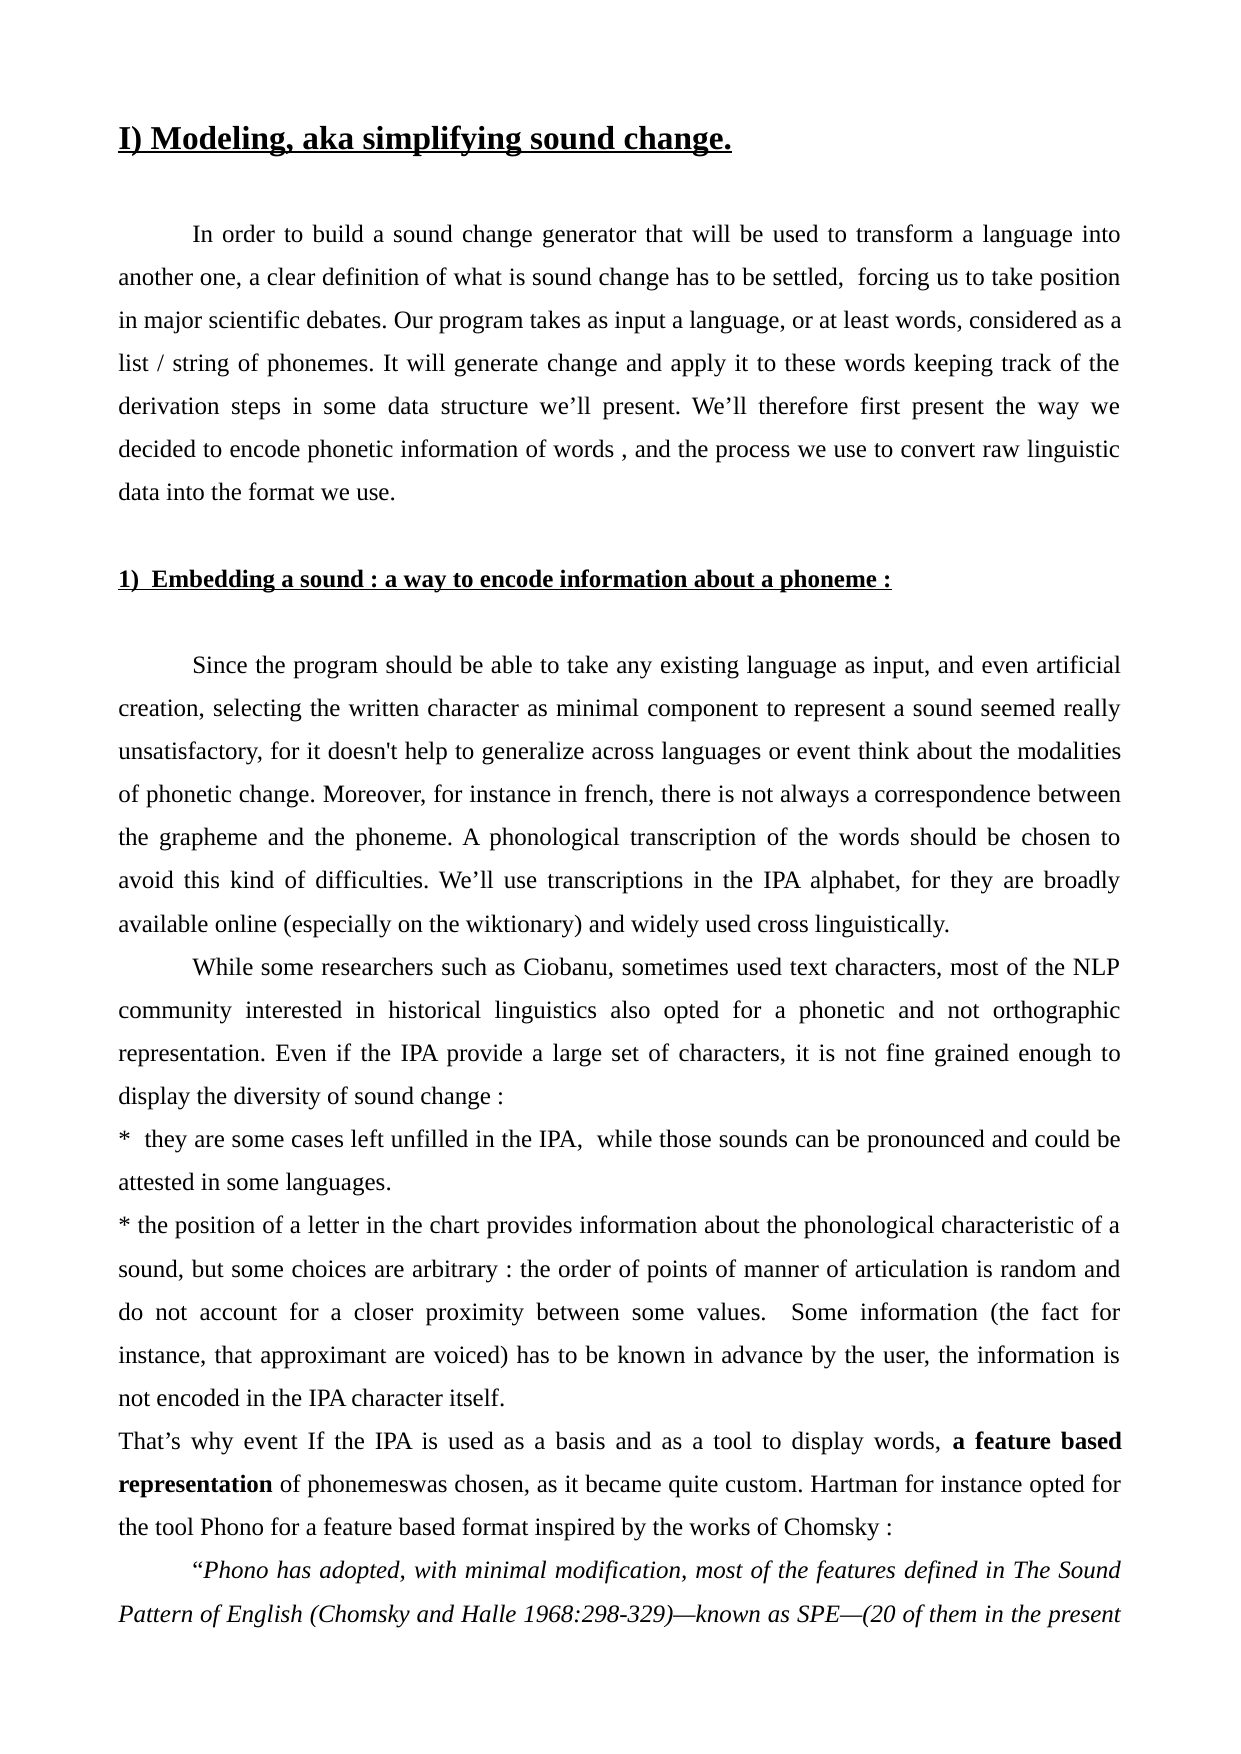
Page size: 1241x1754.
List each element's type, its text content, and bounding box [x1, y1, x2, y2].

text I) Modeling, aka simplifying sound change. [118, 118, 1122, 156]
text * they are some cases left unfilled in the IPA, while those sounds can be pronounced and could be attested in some languages. [118, 1124, 1122, 1196]
text In order to build a sound change generator that will be used to transform a language into another one, a clear definition of what is sound change has to be settled, forcing us to take position in major scientific debates. Our program takes as input a language, or at least words, considered as a list / string of phonemes. It will generate change and apply it to these words keeping track of the derivation steps in some data structure we’ll present. We’ll therefore first present the way we decided to encode phonetic information of words , and the process we use to convert raw linguistic data into the format we use. [118, 219, 1122, 506]
text Since the program should be able to take any existing language as input, and even artificial creation, selecting the written character as minimal component to represent a sound seemed really unsatisfactory, for it doesn't help to generalize across languages or event think about the modalities of phonetic change. Moreover, for instance in french, there is not always a correspondence between the grapheme and the phoneme. A phonological transcription of the words should be chosen to avoid this kind of difficulties. We’ll use transcriptions in the IPA alphabet, for they are broadly available online (especially on the wiktionary) and widely used cross linguistically. [118, 650, 1122, 937]
text 1) Embedding a sound : a way to encode information about a phoneme : [118, 564, 1122, 592]
text While some researchers such as Ciobanu, sometimes used text characters, most of the NLP community interested in historical linguistics also opted for a phonetic and not orthographic representation. Even if the IPA provide a large set of characters, it is not fine grained enough to display the diversity of sound change : [118, 952, 1122, 1110]
text That’s why event If the IPA is used as a basis and as a tool to display words, a feature based representation of phonemeswas chosen, as it became quite custom. Hartman for instance opted for the tool Phono for a feature based format inspired by the works of Chomsky : [118, 1426, 1122, 1541]
text * the position of a letter in the chart provides information about the phonological characteristic of a sound, but some choices are arbitrary : the order of points of manner of articulation is random and do not account for a closer proximity between some values. Some information (the fact for instance, that approximant are voiced) has to be known in advance by the user, the information is not encoded in the IPA character itself. [118, 1211, 1122, 1412]
text “Phono has adopted, with minimal modification, most of the features defined in The Sound Pattern of English (Chomsky and Halle 1968:298-329)—known as SPE—(20 of them in the present [118, 1556, 1122, 1627]
